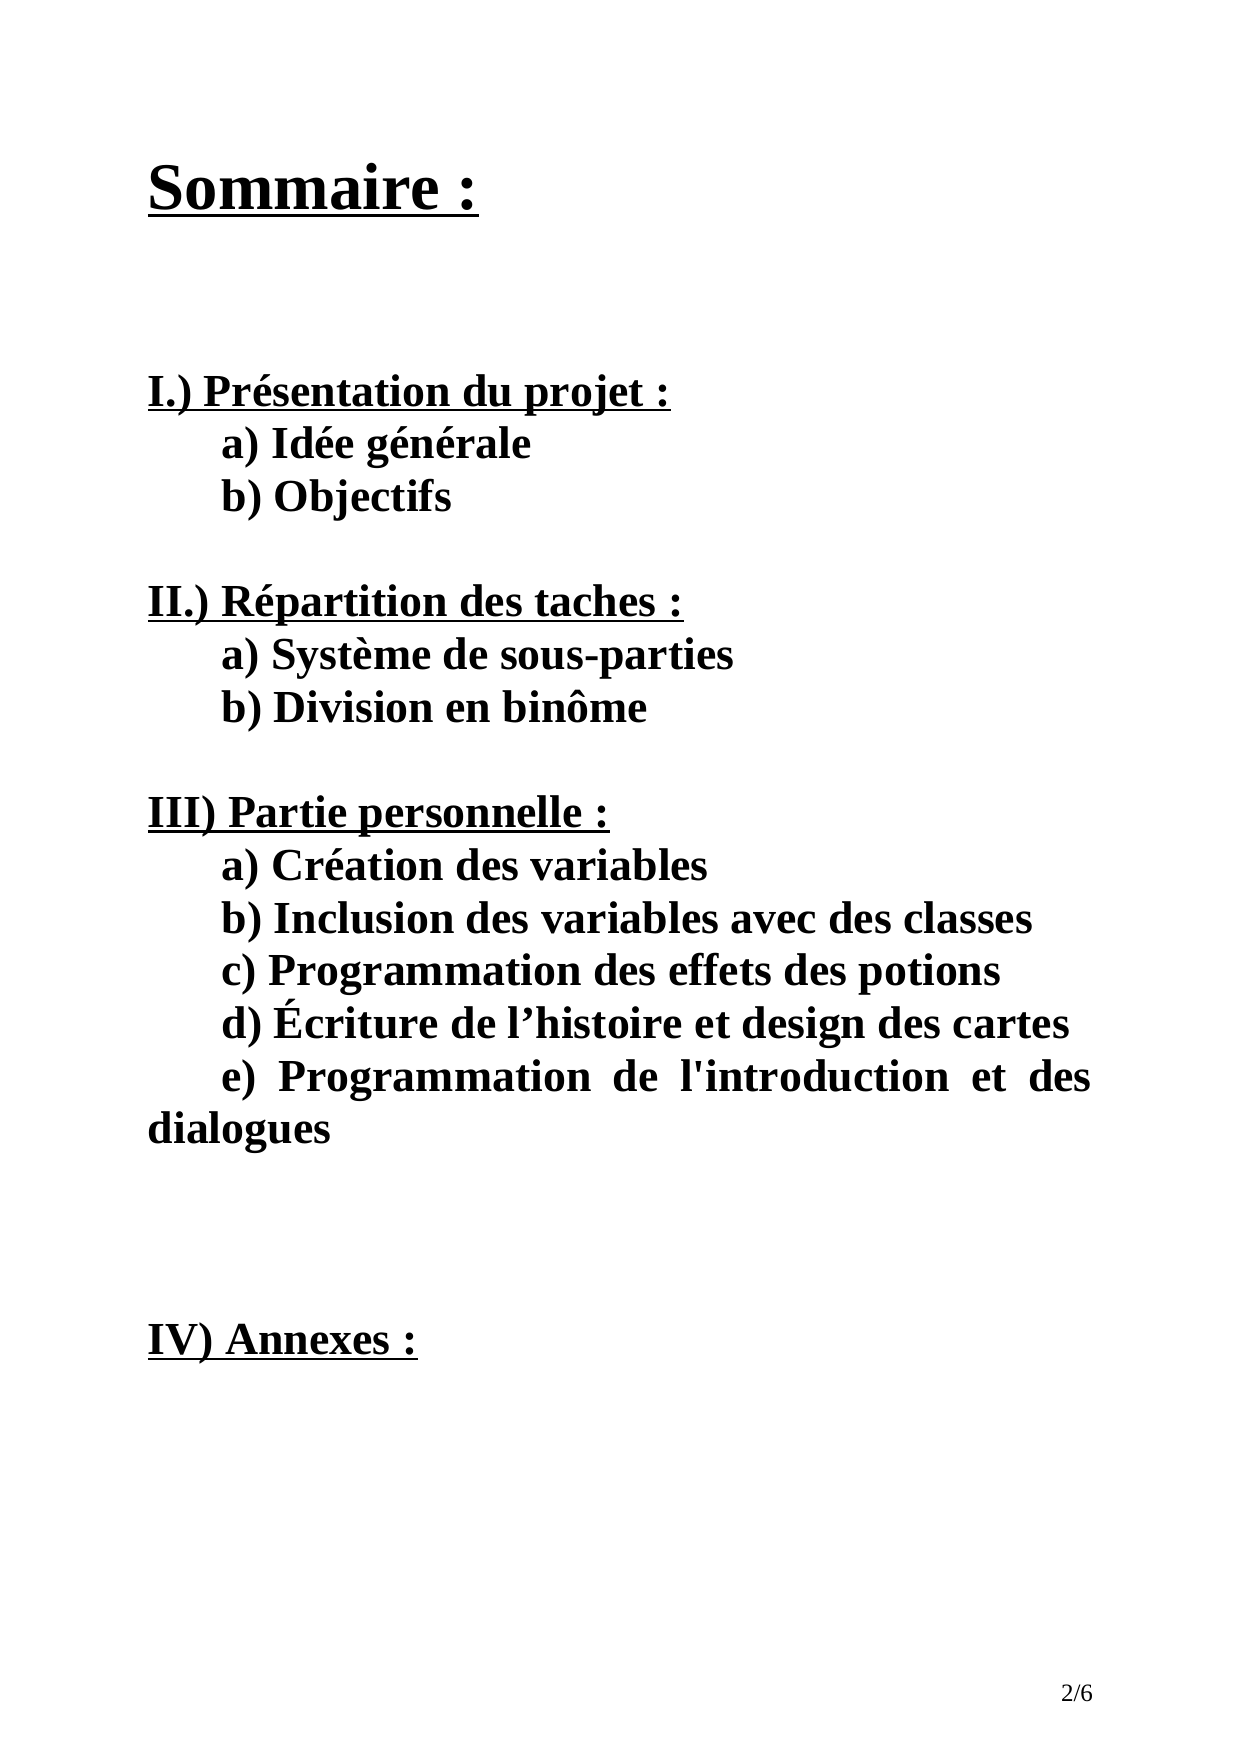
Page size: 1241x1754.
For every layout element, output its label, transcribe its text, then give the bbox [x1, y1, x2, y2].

text II.) Répartition des taches : [148, 574, 1093, 627]
text b) Inclusion des variables avec des classes [148, 890, 1093, 943]
text a) Idée générale [148, 416, 1093, 469]
text d) Écriture de l’histoire et design des cartes [148, 996, 1093, 1048]
text b) Division en binôme [148, 679, 1093, 732]
text b) Objectifs [148, 469, 1093, 521]
text Sommaire : [148, 148, 1093, 224]
text III) Partie personnelle : [148, 785, 1093, 838]
text a) Système de sous-parties [148, 627, 1093, 679]
text e) Programmation de l'introduction et des dialogues [148, 1048, 1093, 1154]
text I.) Présentation du projet : [148, 363, 1093, 416]
text c) Programmation des effets des potions [148, 943, 1093, 996]
text a) Création des variables [148, 838, 1093, 890]
text IV) Annexes : [148, 1312, 1093, 1365]
